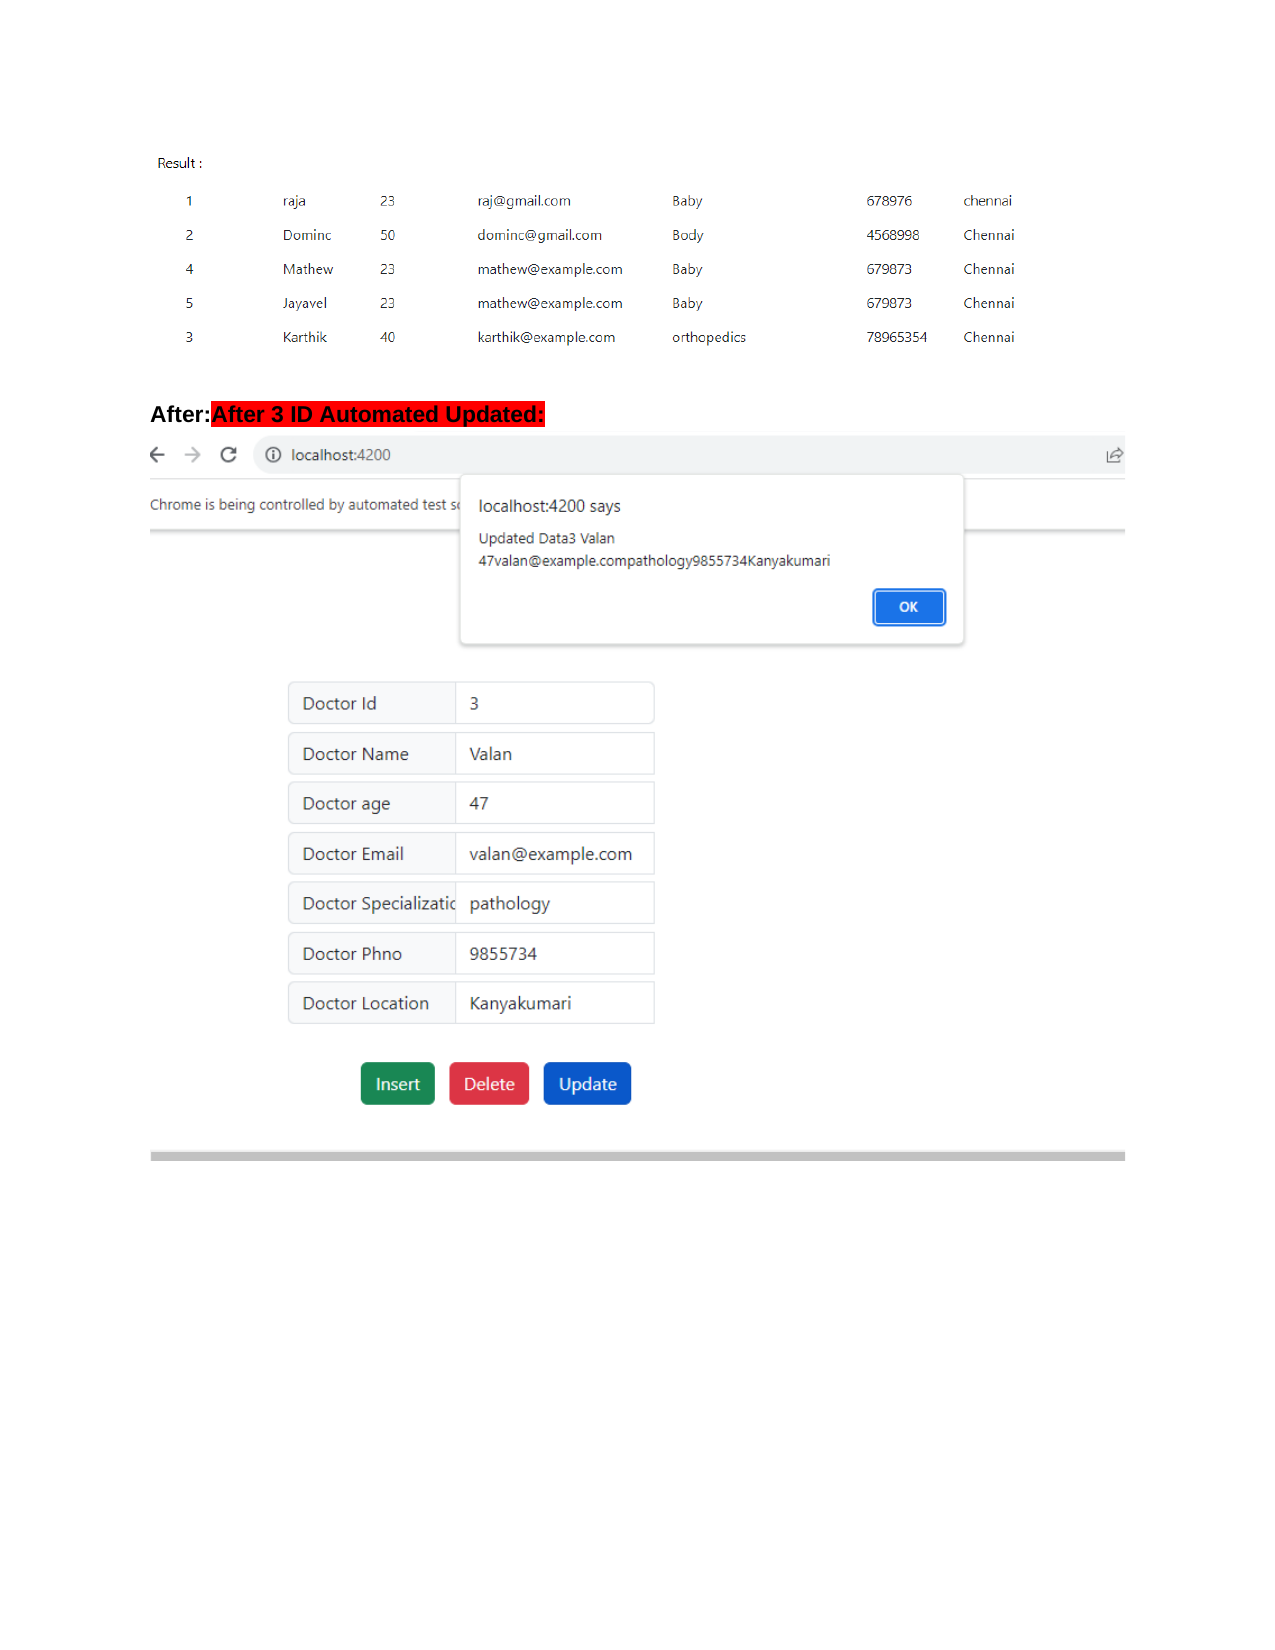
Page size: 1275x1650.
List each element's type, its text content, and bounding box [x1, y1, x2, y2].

picture [150, 150, 1125, 367]
picture [150, 431, 1125, 1161]
text After:After 3 ID Automated Updated: [150, 401, 1125, 427]
